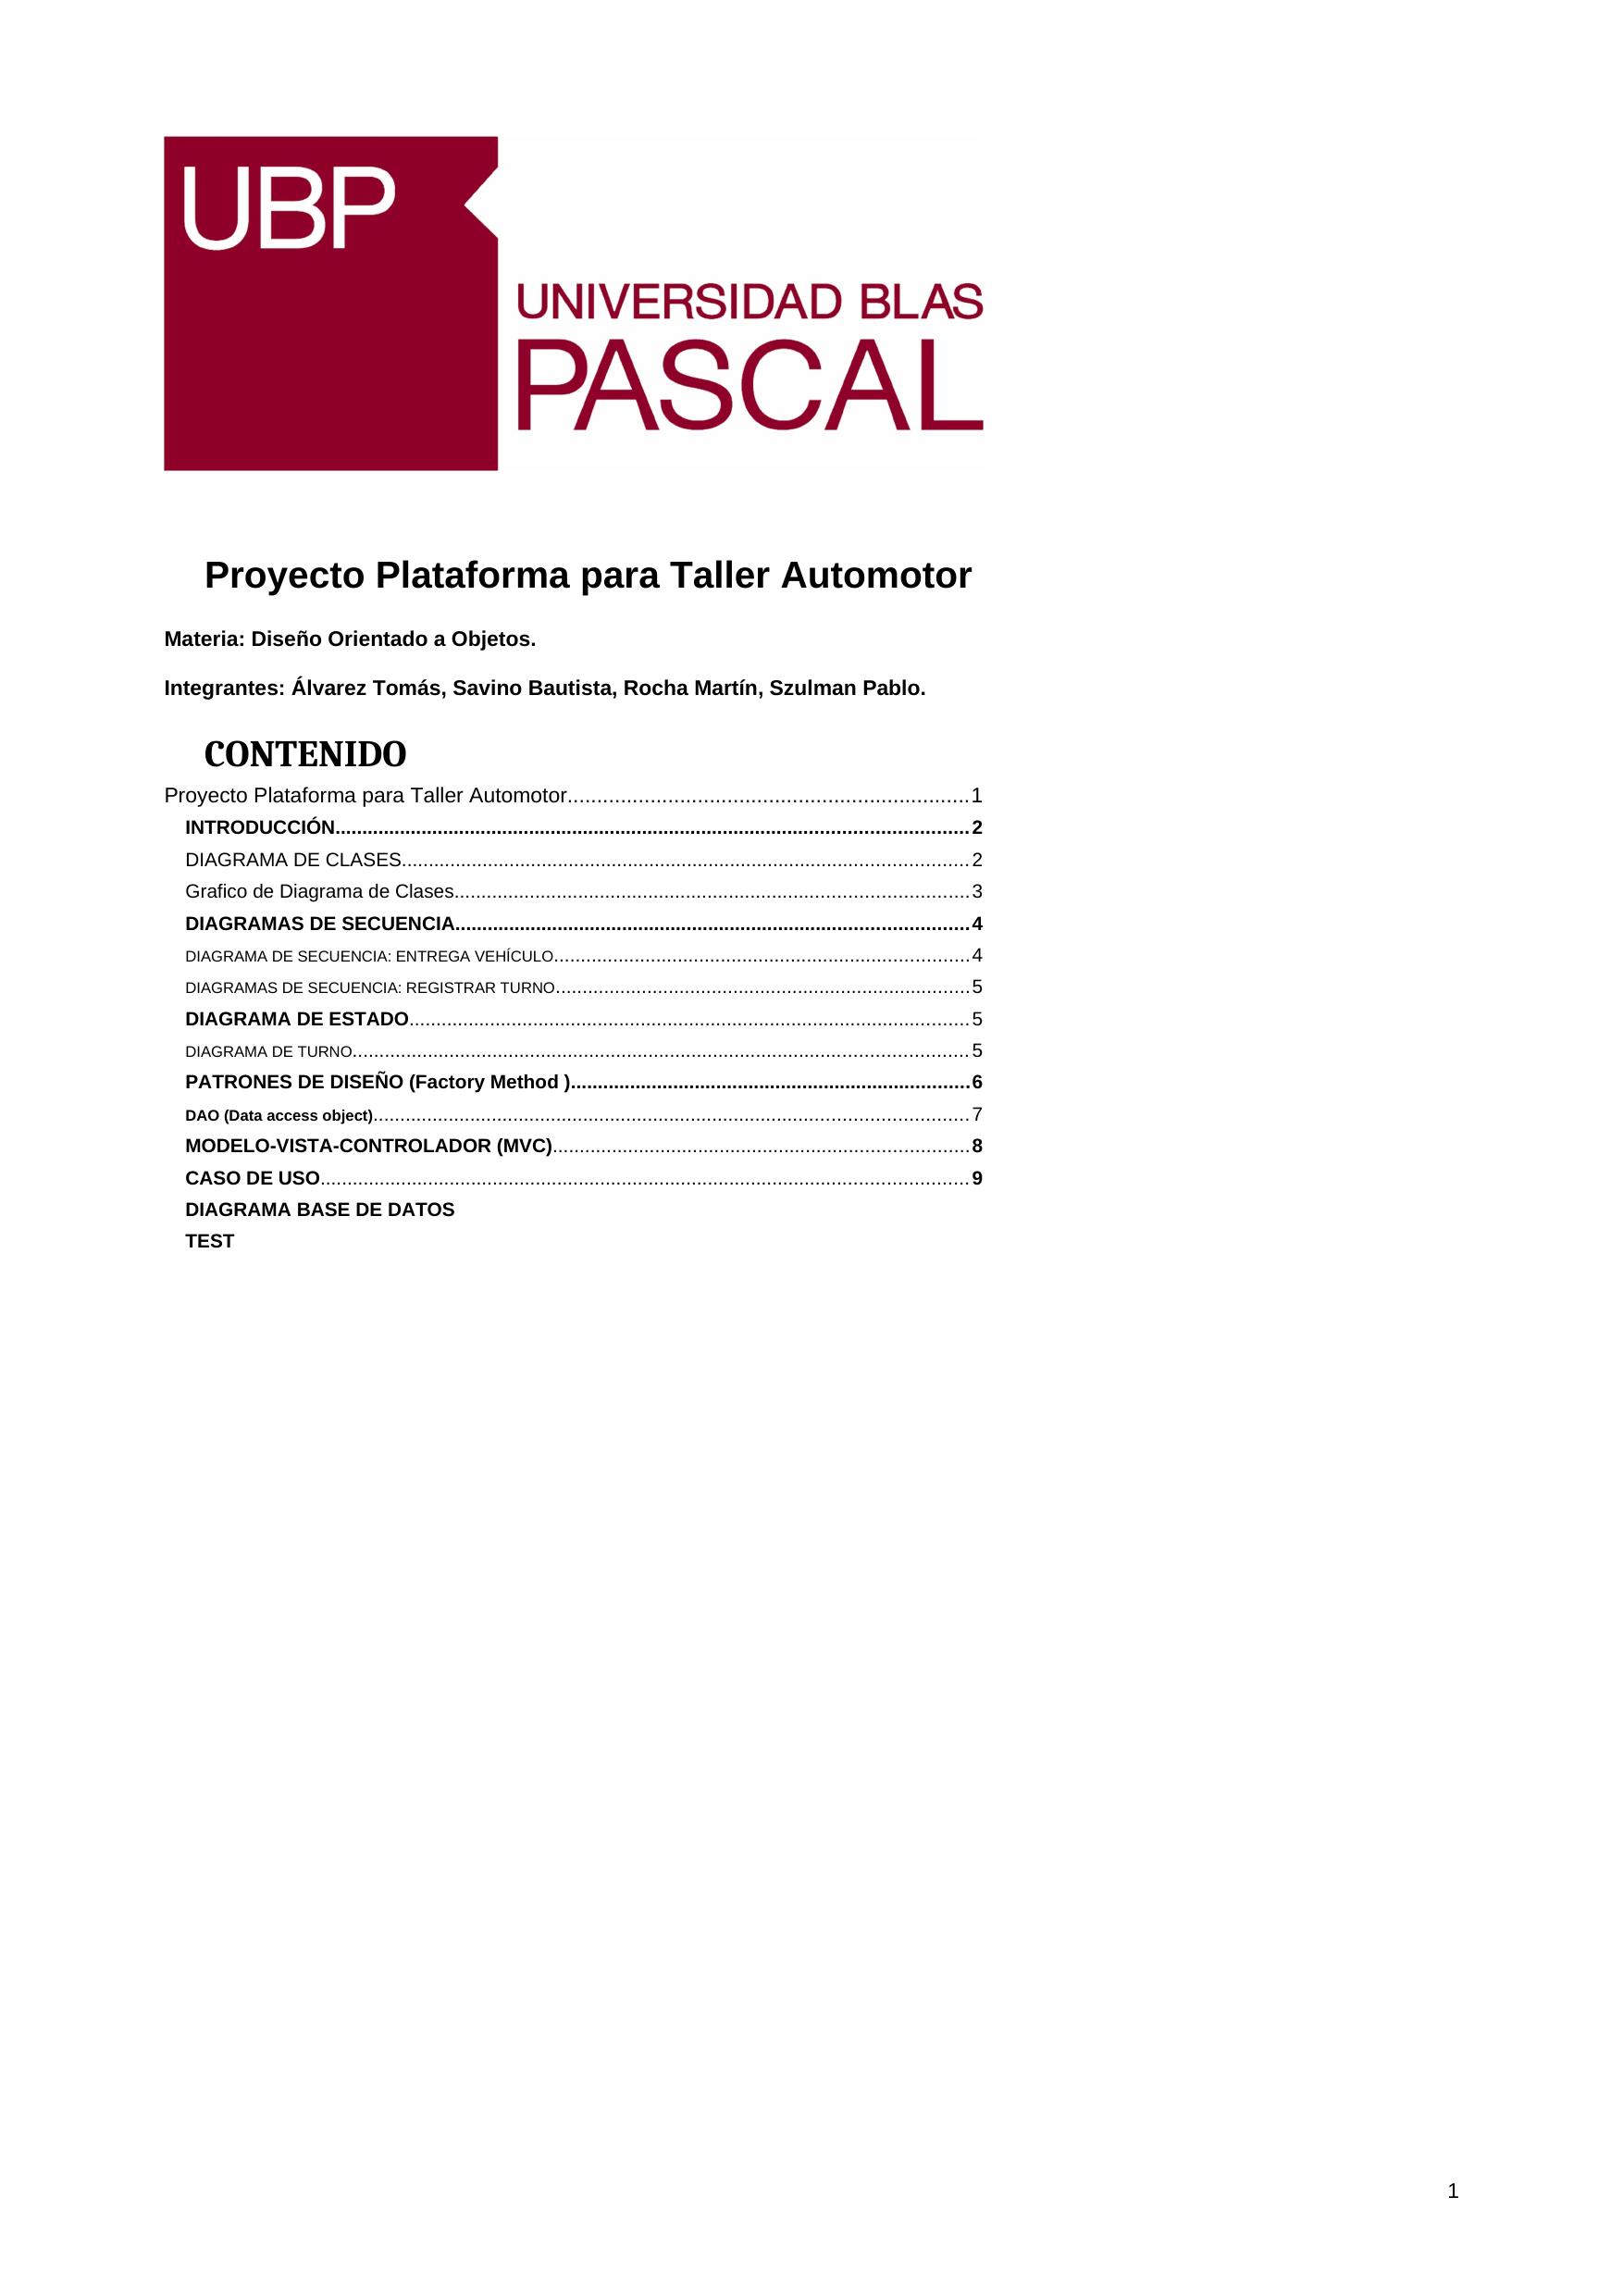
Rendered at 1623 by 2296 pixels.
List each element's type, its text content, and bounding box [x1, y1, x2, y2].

text Materia: Diseño Orientado a Objetos. [164, 627, 1459, 652]
text DIAGRAMA BASE DE DATOS 10 [185, 1198, 1459, 1221]
text TEST 11 [185, 1230, 1459, 1252]
text Grafico de Diagrama de Clases 3 [185, 880, 1459, 902]
text DIAGRAMA DE CLASES 2 [185, 849, 1459, 871]
picture [164, 136, 984, 471]
subtitle CONTENIDO [204, 733, 1459, 776]
subtitle Proyecto Plataforma para Taller Automotor [204, 552, 1459, 596]
text DIAGRAMAS DE SECUENCIA: REGISTRAR TURNO 5 [185, 975, 1459, 998]
text DIAGRAMA DE ESTADO 5 [185, 1007, 1459, 1029]
text Integrantes: Álvarez Tomás, Savino Bautista, Rocha Martín, Szulman Pablo. [164, 676, 1459, 700]
text DAO (Data access object) 7 [185, 1103, 1459, 1125]
text Proyecto Plataforma para Taller Automotor 1 [164, 783, 1459, 807]
text INTRODUCCIÓN 2 [185, 816, 1459, 838]
text DIAGRAMA DE SECUENCIA: ENTREGA VEHÍCULO 4 [185, 944, 1459, 966]
text DIAGRAMAS DE SECUENCIA 4 [185, 912, 1459, 934]
text PATRONES DE DISEÑO (Factory Method ) 6 [185, 1071, 1459, 1093]
text CASO DE USO 9 [185, 1166, 1459, 1188]
text MODELO-VISTA-CONTROLADOR (MVC) 8 [185, 1135, 1459, 1157]
text DIAGRAMA DE TURNO 5 [185, 1039, 1459, 1061]
